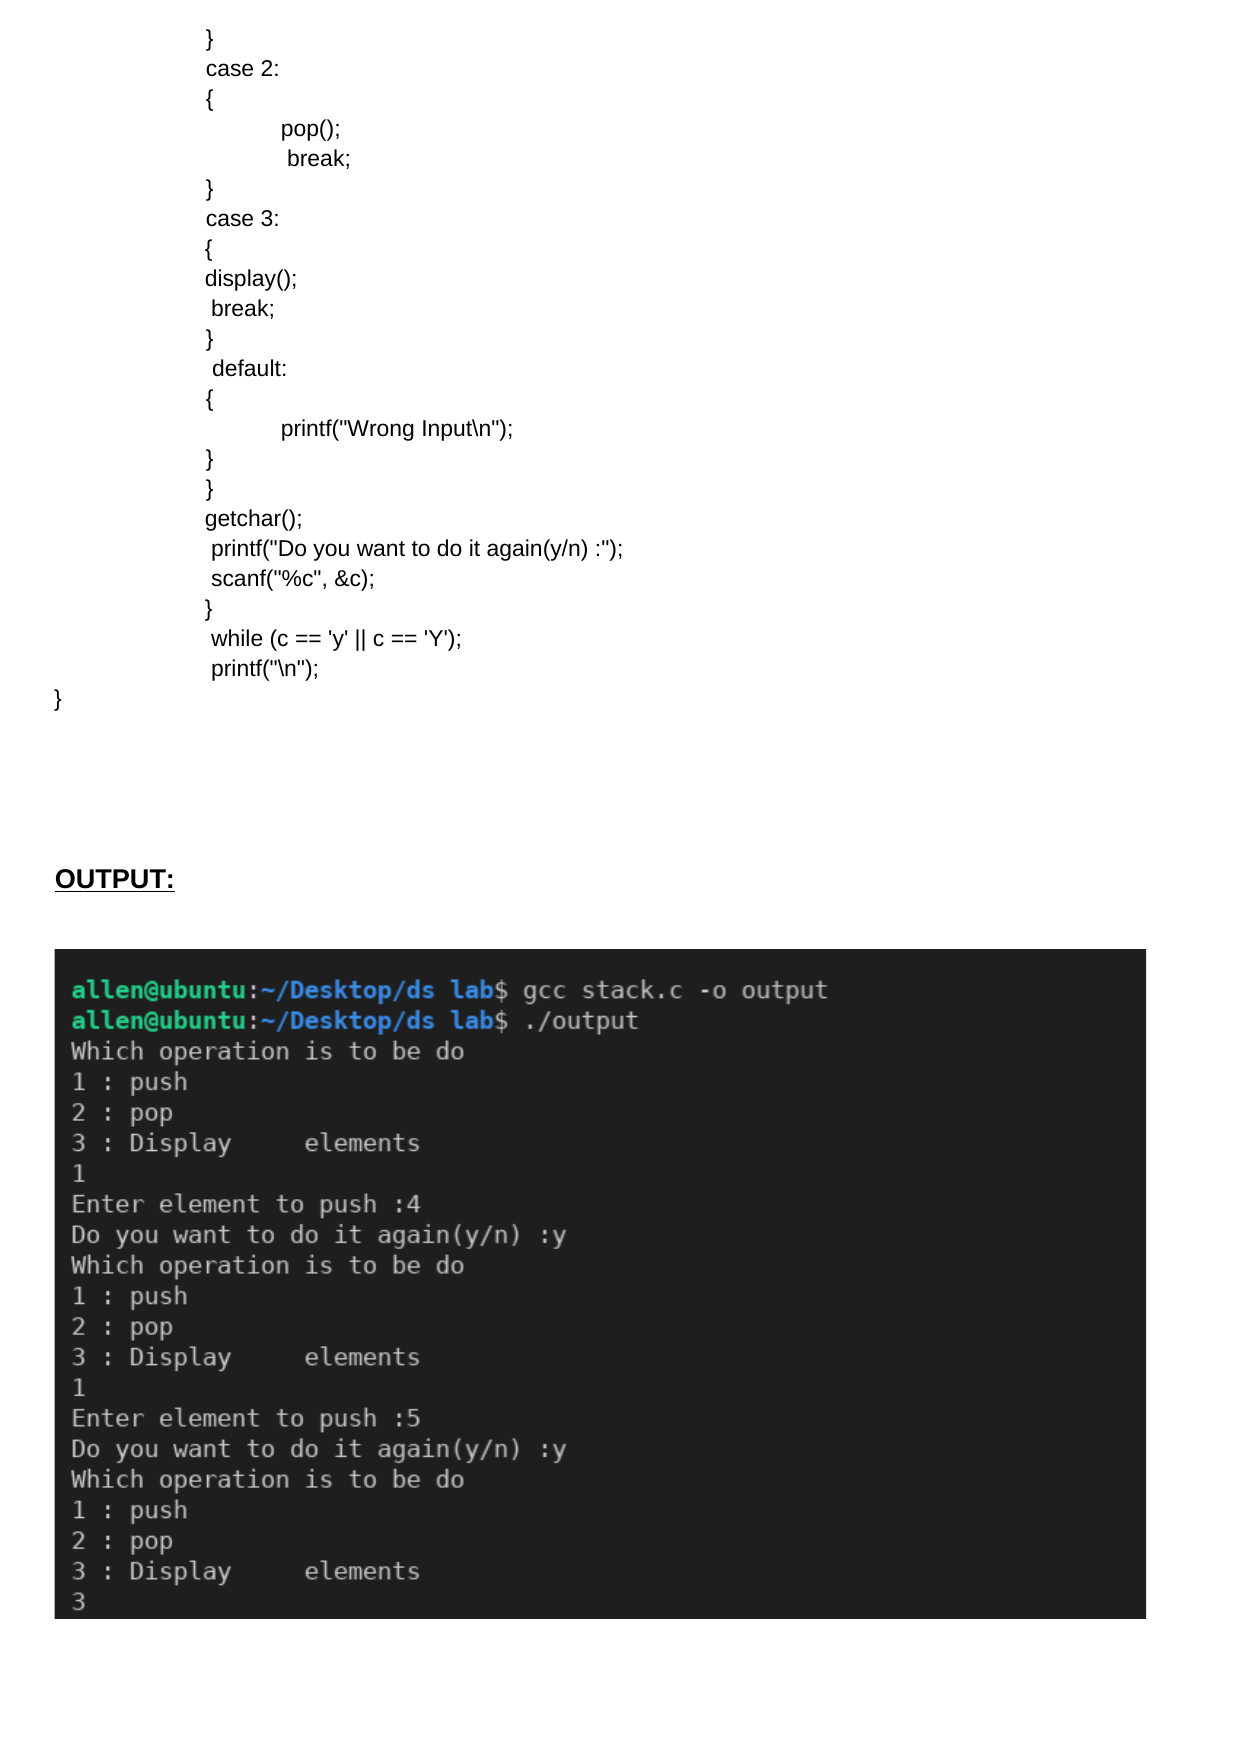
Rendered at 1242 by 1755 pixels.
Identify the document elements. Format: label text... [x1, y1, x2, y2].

text case 3: [206, 205, 841, 232]
text } [129, 595, 841, 622]
text { [204, 235, 597, 262]
text break; [281, 145, 628, 172]
text { [206, 385, 841, 412]
text break; [204, 295, 597, 322]
text } [206, 175, 841, 202]
text default: [206, 355, 512, 382]
text while (c == 'y' || c == 'Y'); [129, 625, 841, 652]
text getchar(); [129, 505, 841, 532]
text } [206, 475, 841, 502]
text } [206, 445, 841, 472]
text } [206, 25, 841, 52]
text display(); [204, 265, 597, 292]
text case 2: [206, 55, 841, 82]
text OUTPUT: [54, 863, 1146, 895]
text } [206, 325, 512, 352]
text printf("Do you want to do it again(y/n) :"); [129, 535, 841, 562]
text printf("\n"); [129, 655, 841, 682]
text pop(); [281, 115, 628, 142]
text printf("Wrong Input\n"); [281, 415, 841, 442]
text } [54, 685, 841, 712]
text scanf("%c", &c); [129, 565, 841, 592]
text { [206, 85, 841, 112]
